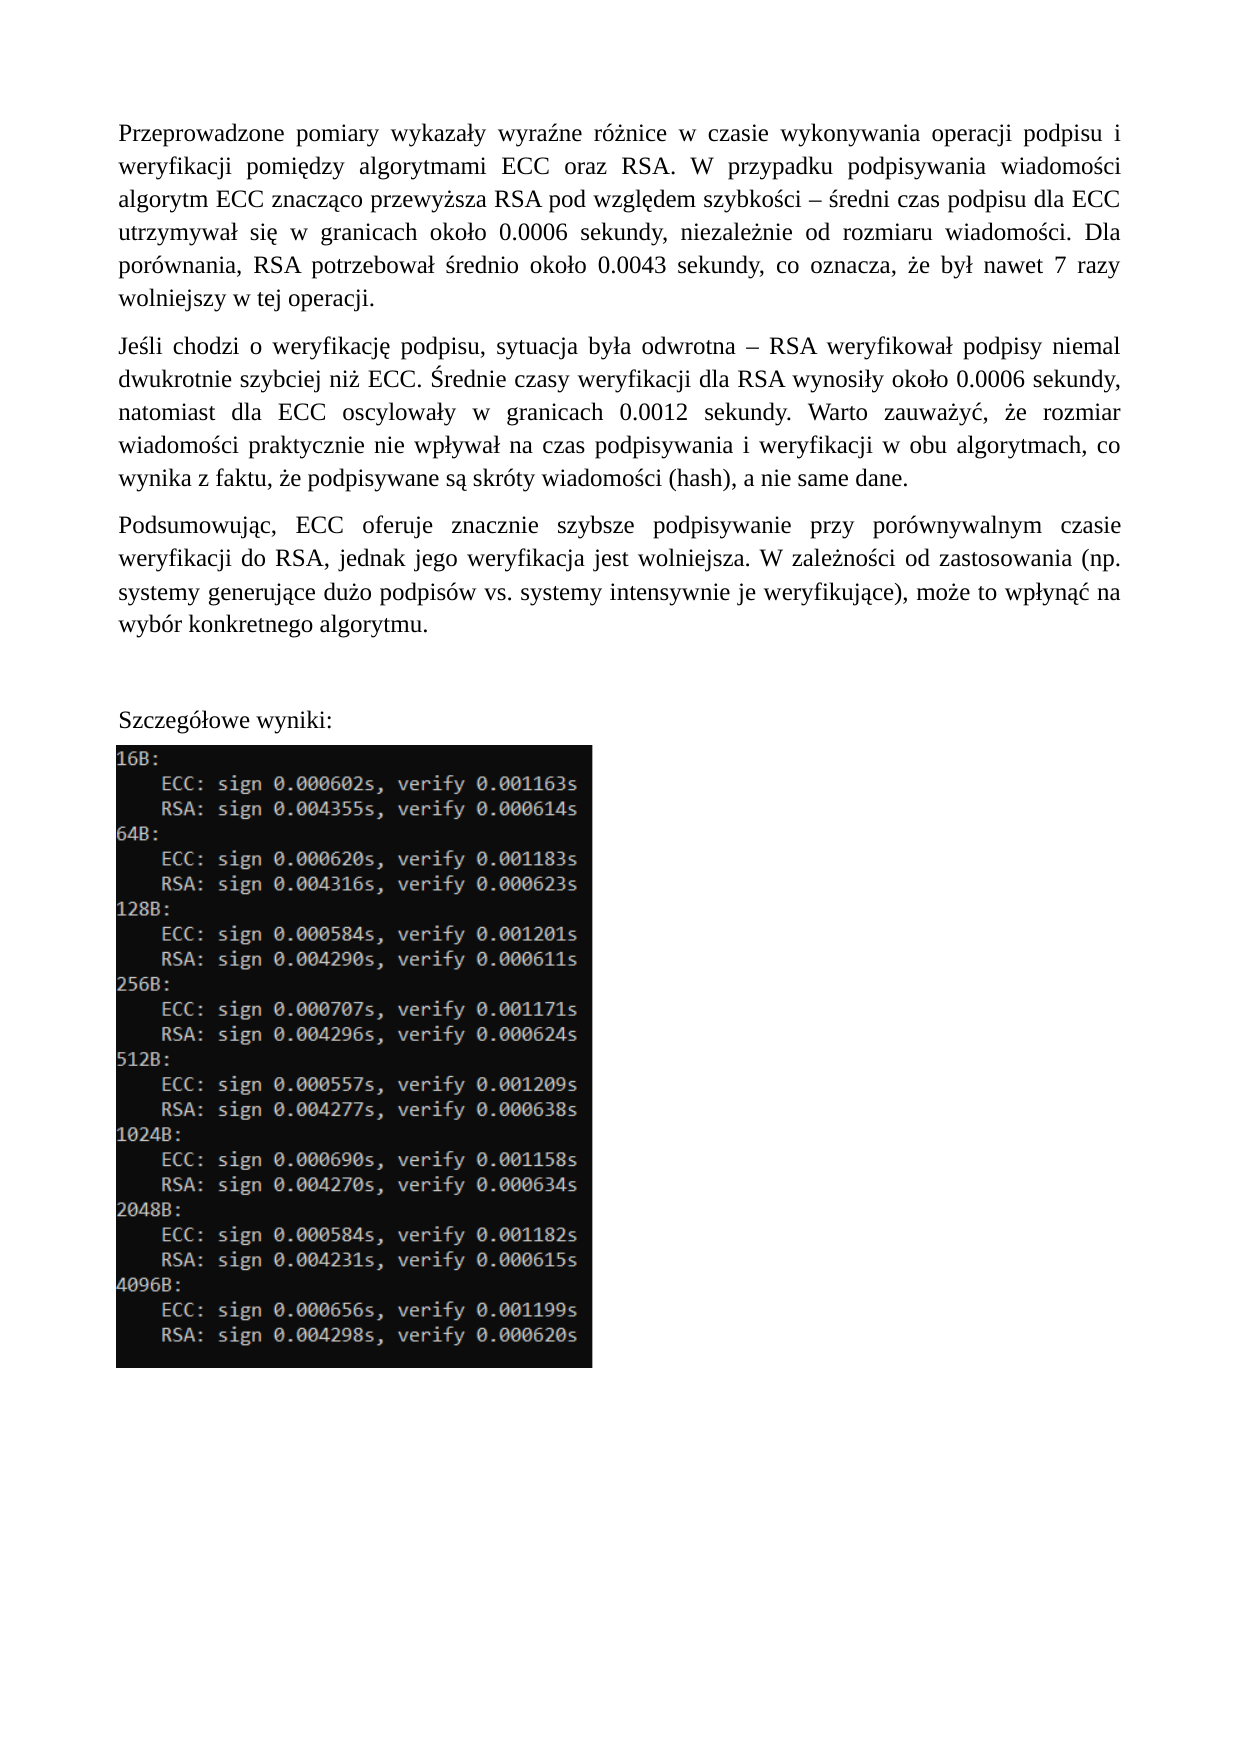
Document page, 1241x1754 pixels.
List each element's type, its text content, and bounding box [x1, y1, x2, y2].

text Szczegółowe wyniki: [118, 705, 1122, 733]
text Podsumowując, ECC oferuje znacznie szybsze podpisywanie przy porównywalnym czasie weryfikacji do RSA, jednak jego weryfikacja jest wolniejsza. W zależności od zastosowania (np. systemy generujące dużo podpisów vs. systemy intensywnie je weryfikujące), może to wpłynąć na wybór konkretnego algorytmu. [118, 511, 1122, 638]
picture [116, 745, 593, 1368]
text Przeprowadzone pomiary wykazały wyraźne różnice w czasie wykonywania operacji podpisu i weryfikacji pomiędzy algorytmami ECC oraz RSA. W przypadku podpisywania wiadomości algorytm ECC znacząco przewyższa RSA pod względem szybkości – średni czas podpisu dla ECC utrzymywał się w granicach około 0.0006 sekundy, niezależnie od rozmiaru wiadomości. Dla porównania, RSA potrzebował średnio około 0.0043 sekundy, co oznacza, że był nawet 7 razy wolniejszy w tej operacji. [118, 118, 1122, 312]
text Jeśli chodzi o weryfikację podpisu, sytuacja była odwrotna – RSA weryfikował podpisy niemal dwukrotnie szybciej niż ECC. Średnie czasy weryfikacji dla RSA wynosiły około 0.0006 sekundy, natomiast dla ECC oscylowały w granicach 0.0012 sekundy. Warto zauważyć, że rozmiar wiadomości praktycznie nie wpływał na czas podpisywania i weryfikacji w obu algorytmach, co wynika z faktu, że podpisywane są skróty wiadomości (hash), a nie same dane. [118, 331, 1122, 492]
